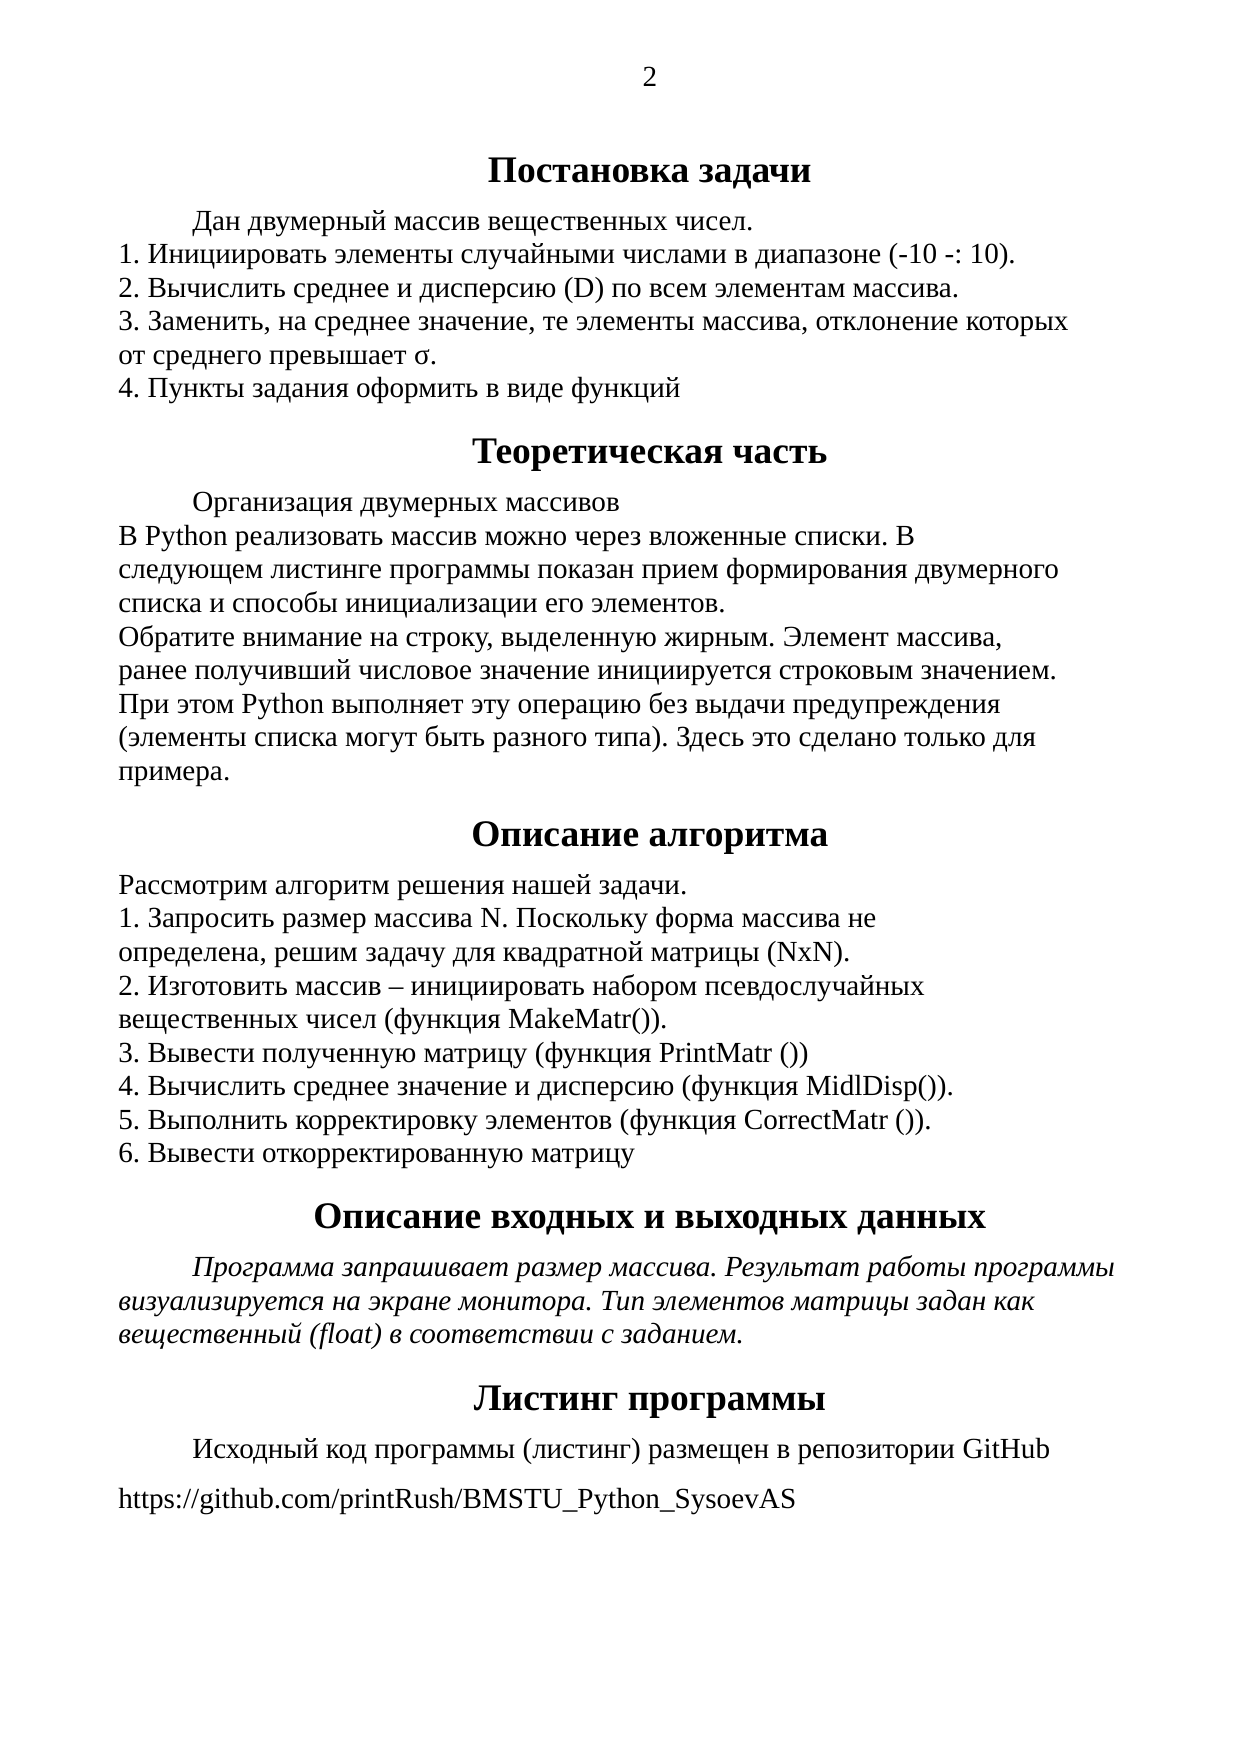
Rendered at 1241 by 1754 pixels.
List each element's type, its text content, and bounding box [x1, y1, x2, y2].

text следующем листинге программы показан прием формирования двумерного [118, 552, 1181, 585]
text примера. [118, 753, 1181, 786]
text 1. Инициировать элементы случайными числами в диапазоне (-10 -: 10). [118, 236, 1181, 270]
text вещественный (float) в соответствии с заданием. [118, 1317, 1181, 1350]
text 4. Вычислить среднее значение и дисперсию (функция MidlDisp()). [118, 1068, 1181, 1102]
subtitle Листинг программы [118, 1375, 1181, 1418]
text Рассмотрим алгоритм решения нашей задачи. [118, 867, 1181, 901]
text 6. Вывести откорректированную матрицу [118, 1135, 1181, 1169]
subtitle Описание алгоритма [118, 811, 1181, 854]
text При этом Python выполняет эту операцию без выдачи предупреждения [118, 686, 1181, 719]
text визуализируется на экране монитора. Тип элементов матрицы задан как [118, 1283, 1181, 1317]
text В Python реализовать массив можно через вложенные списки. В [118, 518, 1181, 552]
text https://github.com/printRush/BMSTU_Python_SysoevAS [118, 1481, 1181, 1515]
text 3. Заменить, на среднее значение, те элементы массива, отклонение которых [118, 303, 1181, 337]
subtitle Постановка задачи [118, 147, 1181, 190]
text от среднего превышает σ. [118, 337, 1181, 370]
text 2. Вычислить среднее и дисперсию (D) по всем элементам массива. [118, 270, 1181, 303]
text 3. Вывести полученную матрицу (функция PrintMatr ()) [118, 1035, 1181, 1068]
text 2. Изготовить массив – инициировать набором псевдослучайных [118, 968, 1181, 1001]
text Дан двумерный массив вещественных чисел. [118, 203, 1181, 236]
text 1. Запросить размер массива N. Поскольку форма массива не [118, 901, 1181, 934]
text ранее получивший числовое значение инициируется строковым значением. [118, 652, 1181, 686]
text списка и способы инициализации его элементов. [118, 585, 1181, 619]
text Исходный код программы (листинг) размещен в репозитории GitHub [118, 1431, 1181, 1464]
text Программа запрашивает размер массива. Результат работы программы [118, 1249, 1181, 1283]
text Организация двумерных массивов [118, 484, 1181, 518]
subtitle Описание входных и выходных данных [118, 1194, 1181, 1237]
text 4. Пункты задания оформить в виде функций [118, 370, 1181, 404]
text 5. Выполнить корректировку элементов (функция CorrectMatr ()). [118, 1102, 1181, 1135]
text определена, решим задачу для квадратной матрицы (NxN). [118, 934, 1181, 968]
subtitle Теоретическая часть [118, 429, 1181, 472]
text Обратите внимание на строку, выделенную жирным. Элемент массива, [118, 619, 1181, 652]
text вещественных чисел (функция MakeMatr()). [118, 1001, 1181, 1035]
text (элементы списка могут быть разного типа). Здесь это сделано только для [118, 719, 1181, 753]
